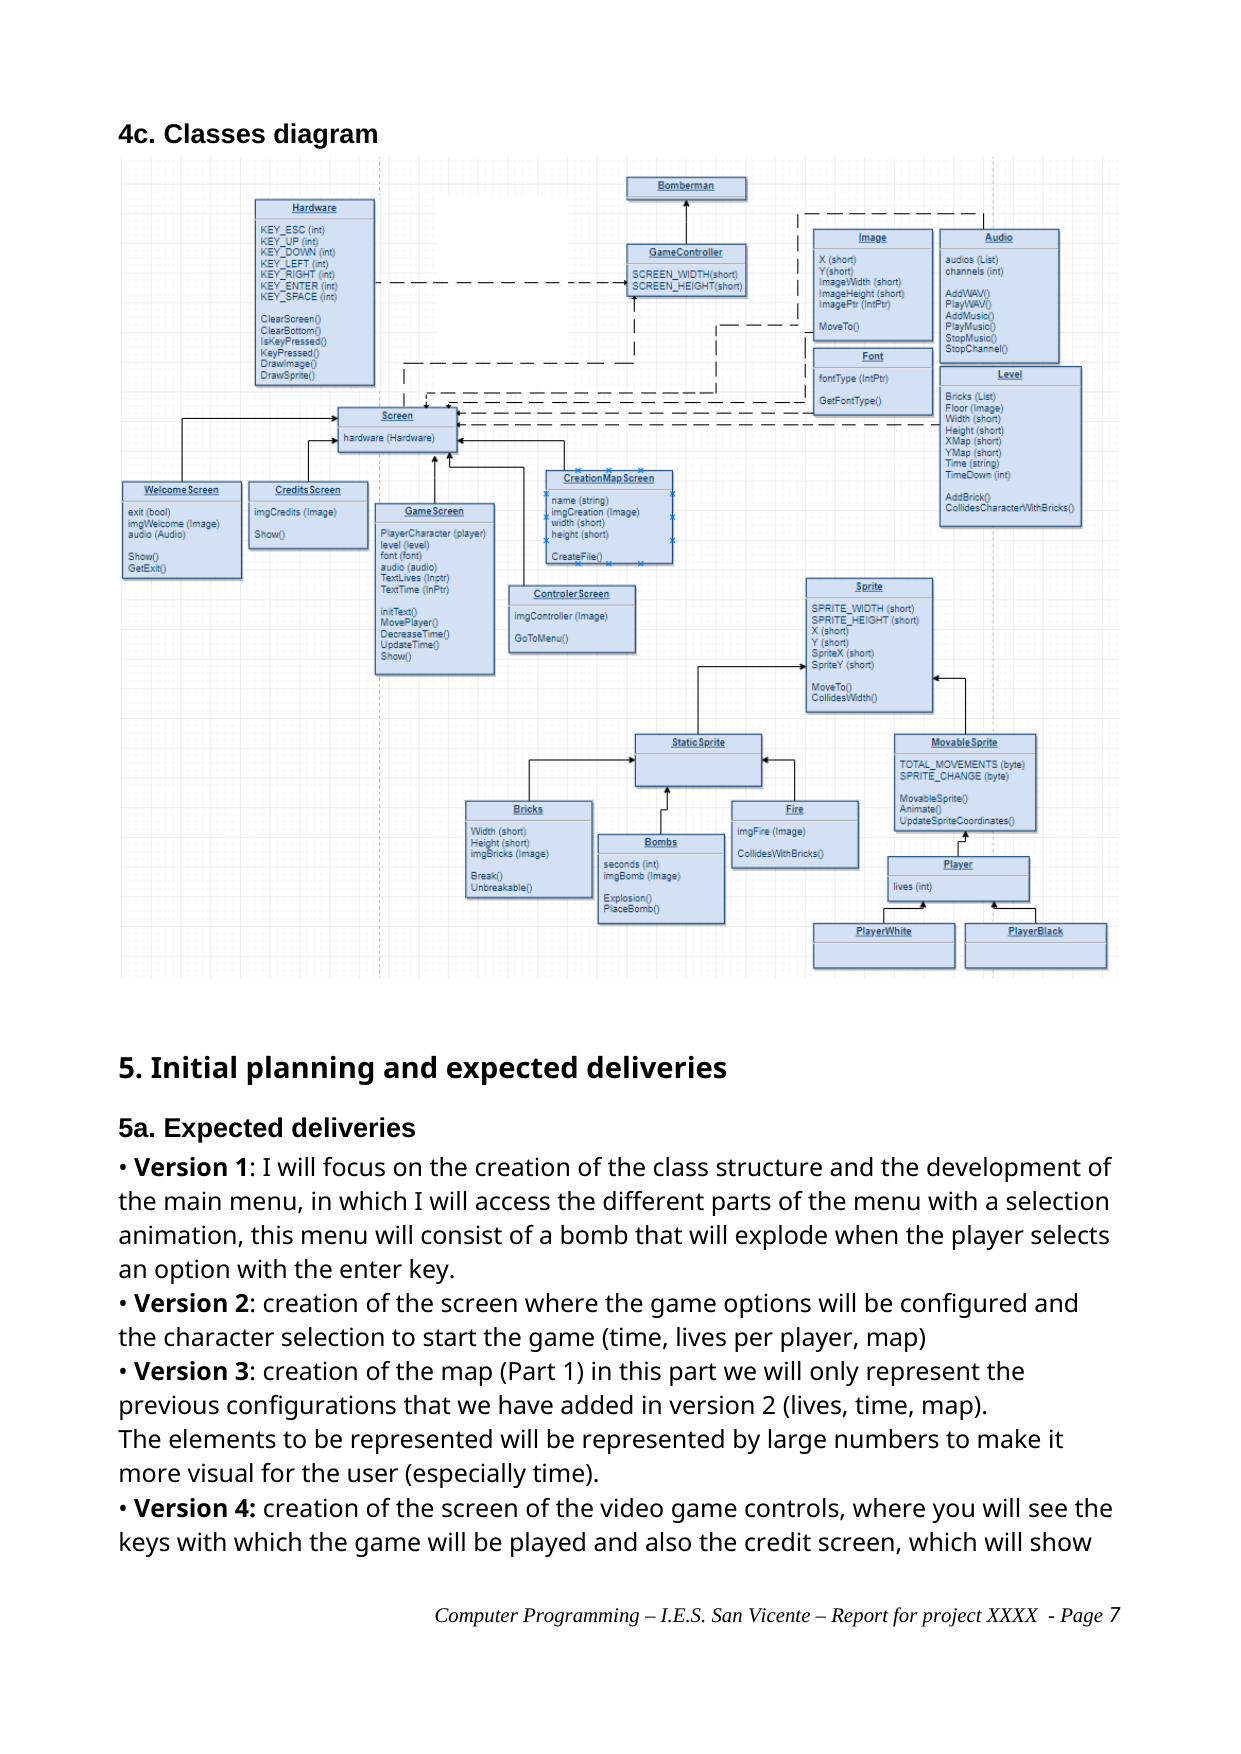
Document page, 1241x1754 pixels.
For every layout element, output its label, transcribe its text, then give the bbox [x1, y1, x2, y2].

text • Version 2: creation of the screen where the game options will be configured and the character selection to start the game (time, lives per player, map) [118, 1286, 1122, 1354]
subtitle 5. Initial planning and expected deliveries [118, 1047, 1122, 1087]
picture [119, 157, 1120, 978]
text • Version 3: creation of the map (Part 1) in this part we will only represent the previous configurations that we have added in version 2 (lives, time, map). [118, 1354, 1122, 1422]
text • Version 1: I will focus on the creation of the class structure and the development of the main menu, in which I will access the different parts of the menu with a selection animation, this menu will consist of a bomb that will explode when the player selects an option with the enter key. [118, 1149, 1122, 1286]
text The elements to be represented will be represented by large numbers to make it more visual for the user (especially time). [118, 1422, 1122, 1490]
text • Version 4: creation of the screen of the video game controls, where you will see the keys with which the game will be played and also the credit screen, which will show [118, 1490, 1122, 1558]
subtitle 5a. Expected deliveries [118, 1112, 1122, 1143]
subtitle 4c. Classes diagram [118, 118, 1122, 149]
